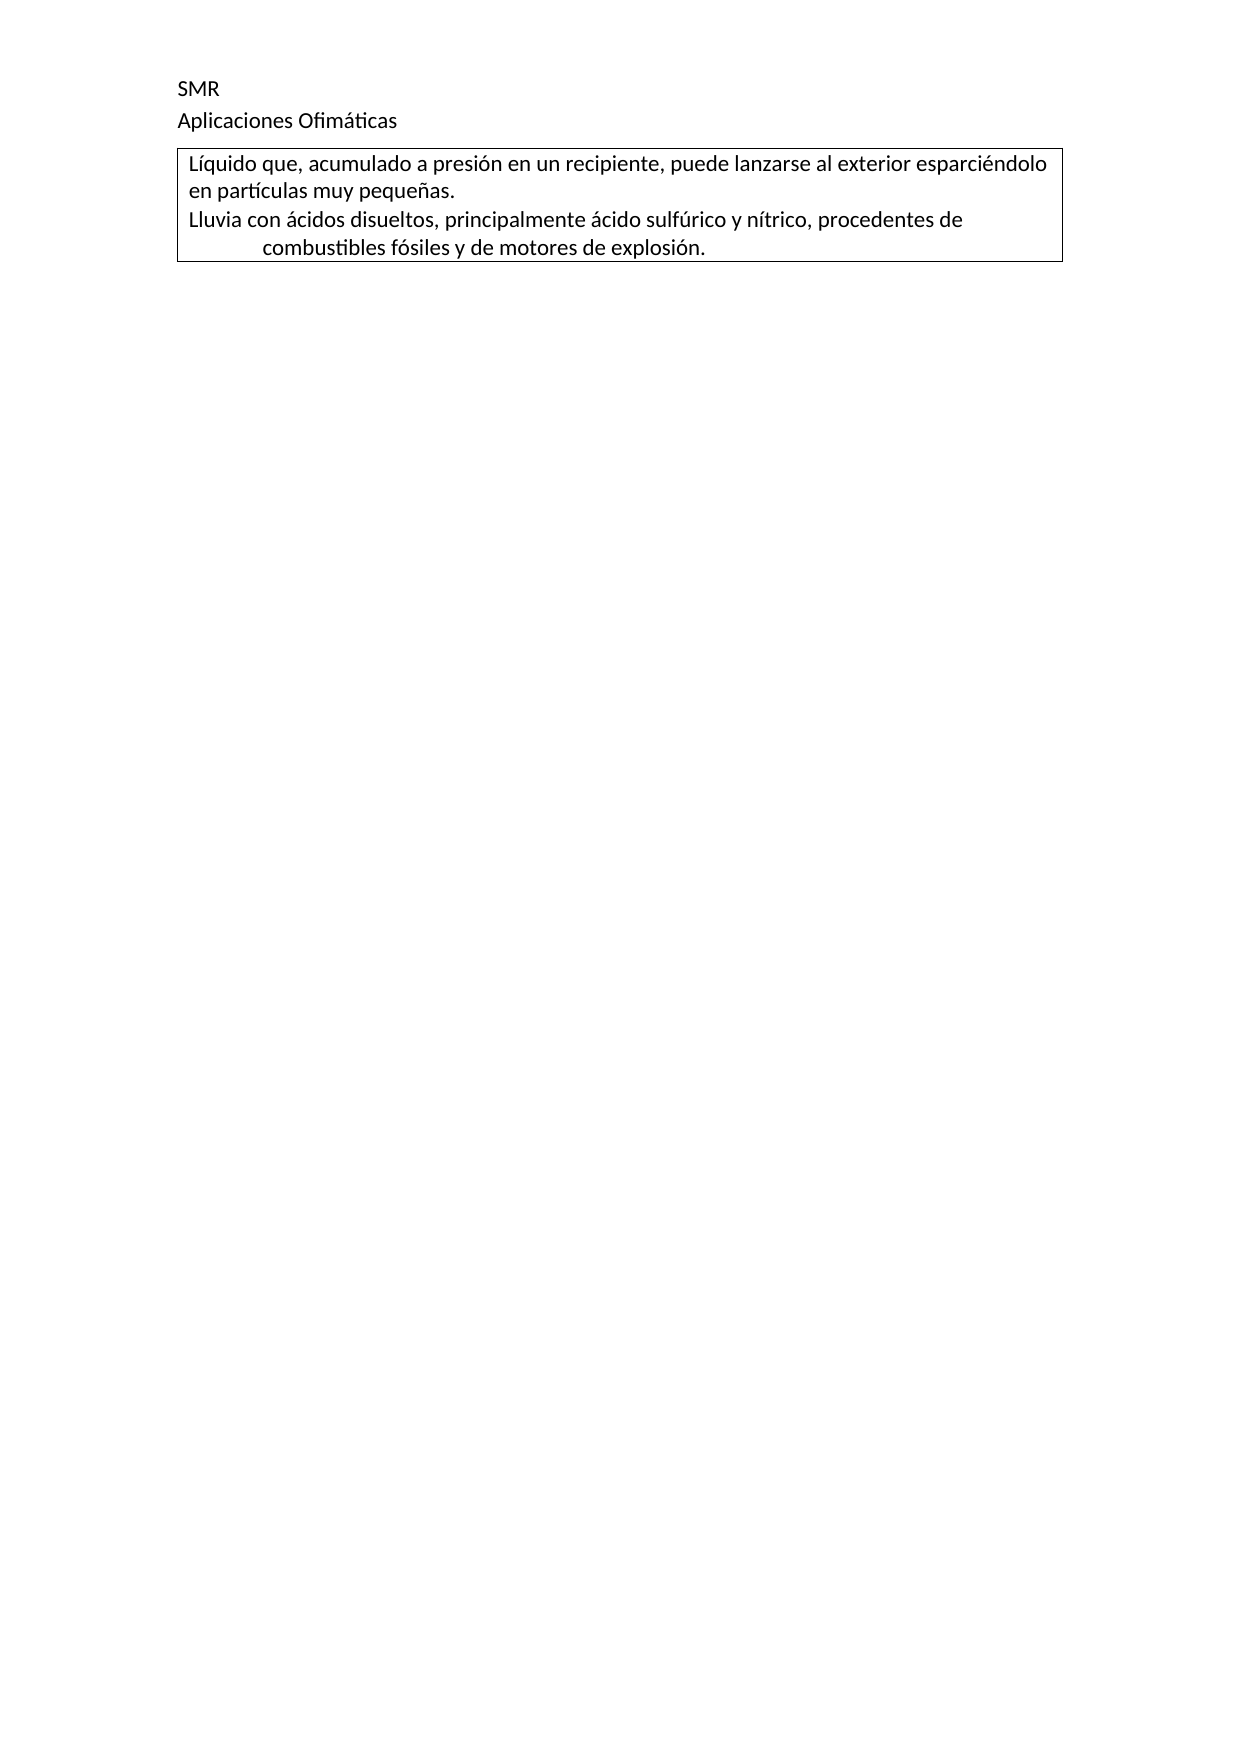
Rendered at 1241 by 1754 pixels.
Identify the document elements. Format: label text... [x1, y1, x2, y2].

table_cell Líquido que, acumulado a presión en un recipiente, puede lanzarse al exterior esparciéndolo en partículas muy pequeñas. Lluvia con ácidos disueltos, principalmente ácido sulfúrico y nítrico, procedentes de combustibles fósiles y de motores de explosión. [178, 149, 1062, 261]
